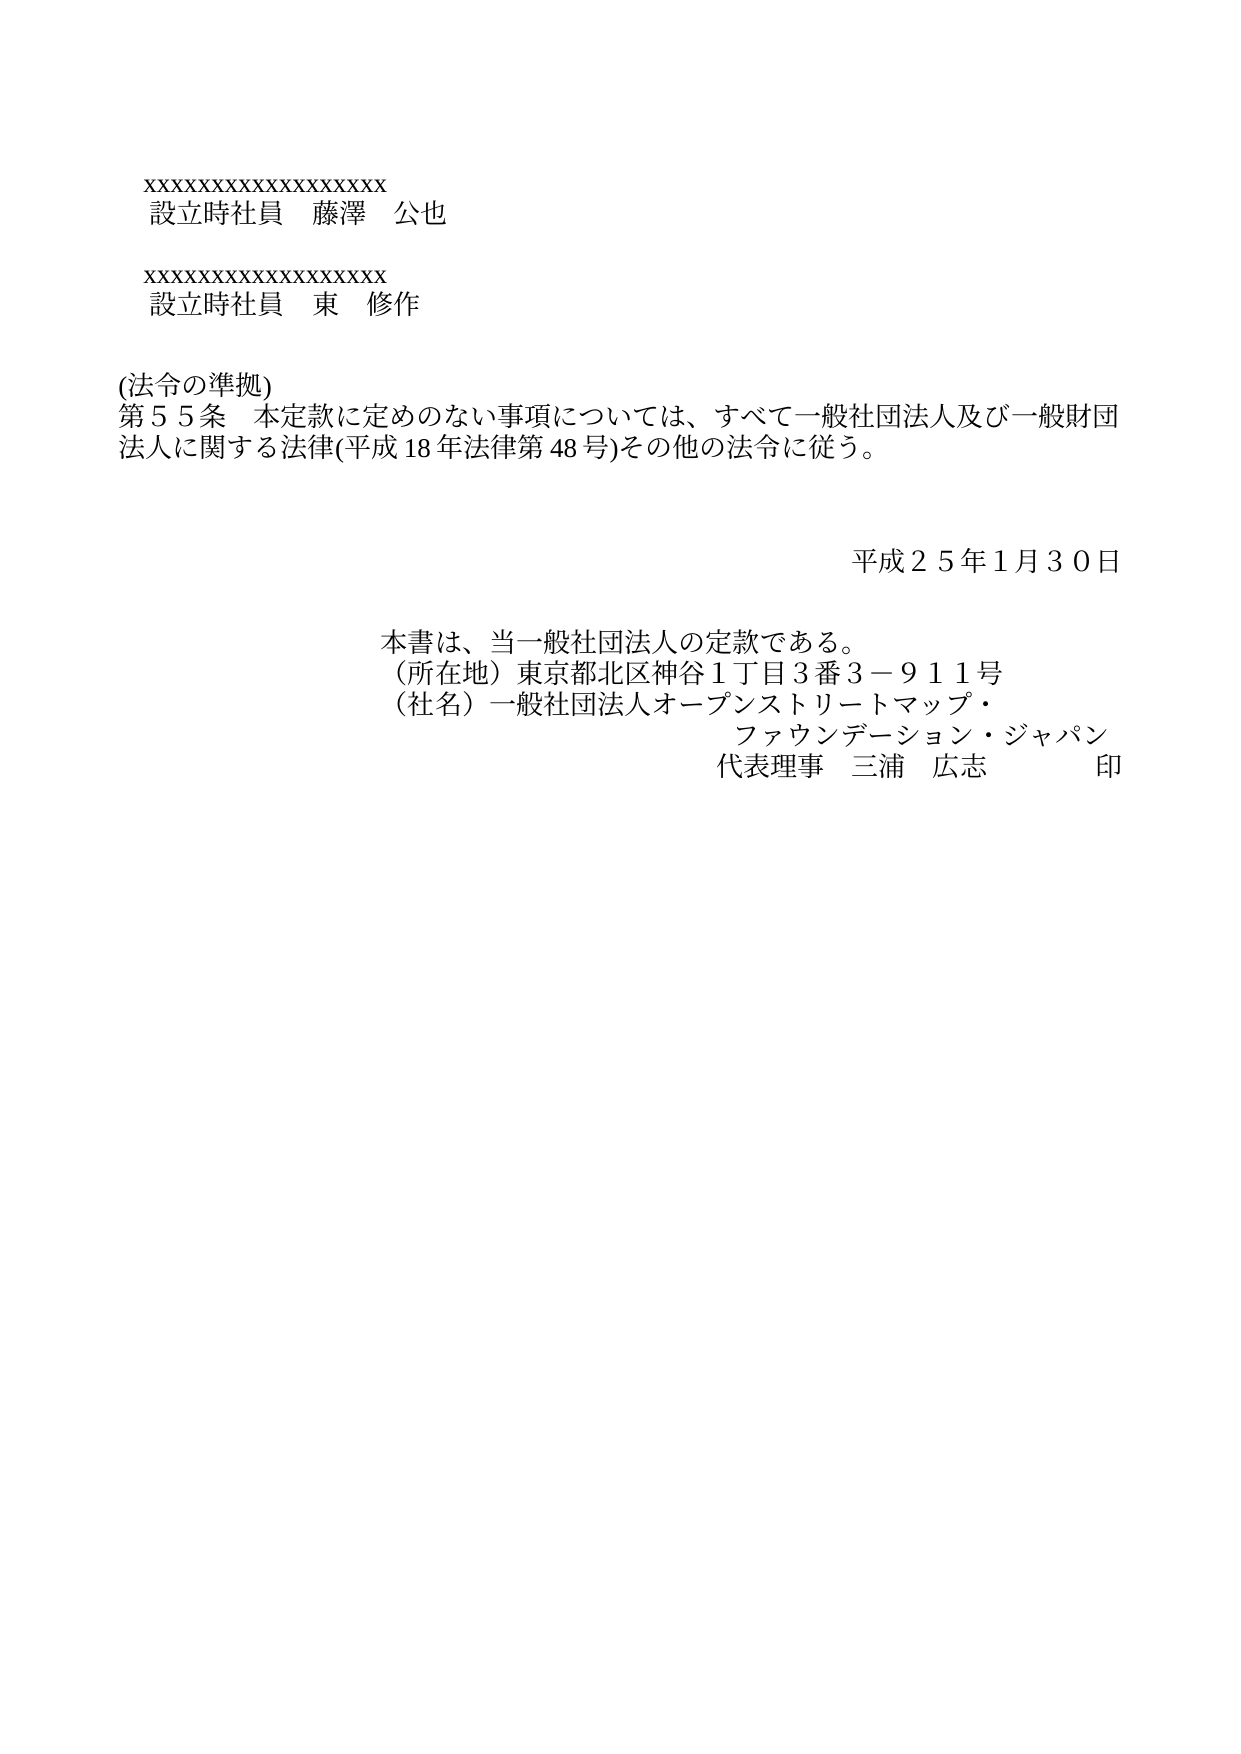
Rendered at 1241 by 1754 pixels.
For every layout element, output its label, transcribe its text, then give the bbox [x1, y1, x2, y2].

text （所在地）東京都北区神谷１丁目３番３－９１１号 [381, 658, 1122, 689]
text 代表理事 三浦 広志 印 [118, 751, 1122, 782]
text xxxxxxxxxxxxxxxxxx [118, 258, 1122, 289]
text 設立時社員 藤澤 公也 [118, 198, 1122, 229]
text 平成２５年１月３０日 [118, 547, 1122, 578]
text 第５５条 本定款に定めのない事項については、すべて一般社団法人及び一般財団法人に関する法律(平成18年法律第48号)その他の法令に従う。 [118, 401, 1122, 463]
text （社名）一般社団法人オープンストリートマップ・ ファウンデーション・ジャパン [381, 689, 1122, 751]
text (法令の準拠) [118, 369, 1122, 401]
text xxxxxxxxxxxxxxxxxx [118, 167, 1122, 198]
text 本書は、当一般社団法人の定款である。 [381, 627, 1122, 658]
text 設立時社員 東 修作 [118, 289, 1122, 321]
